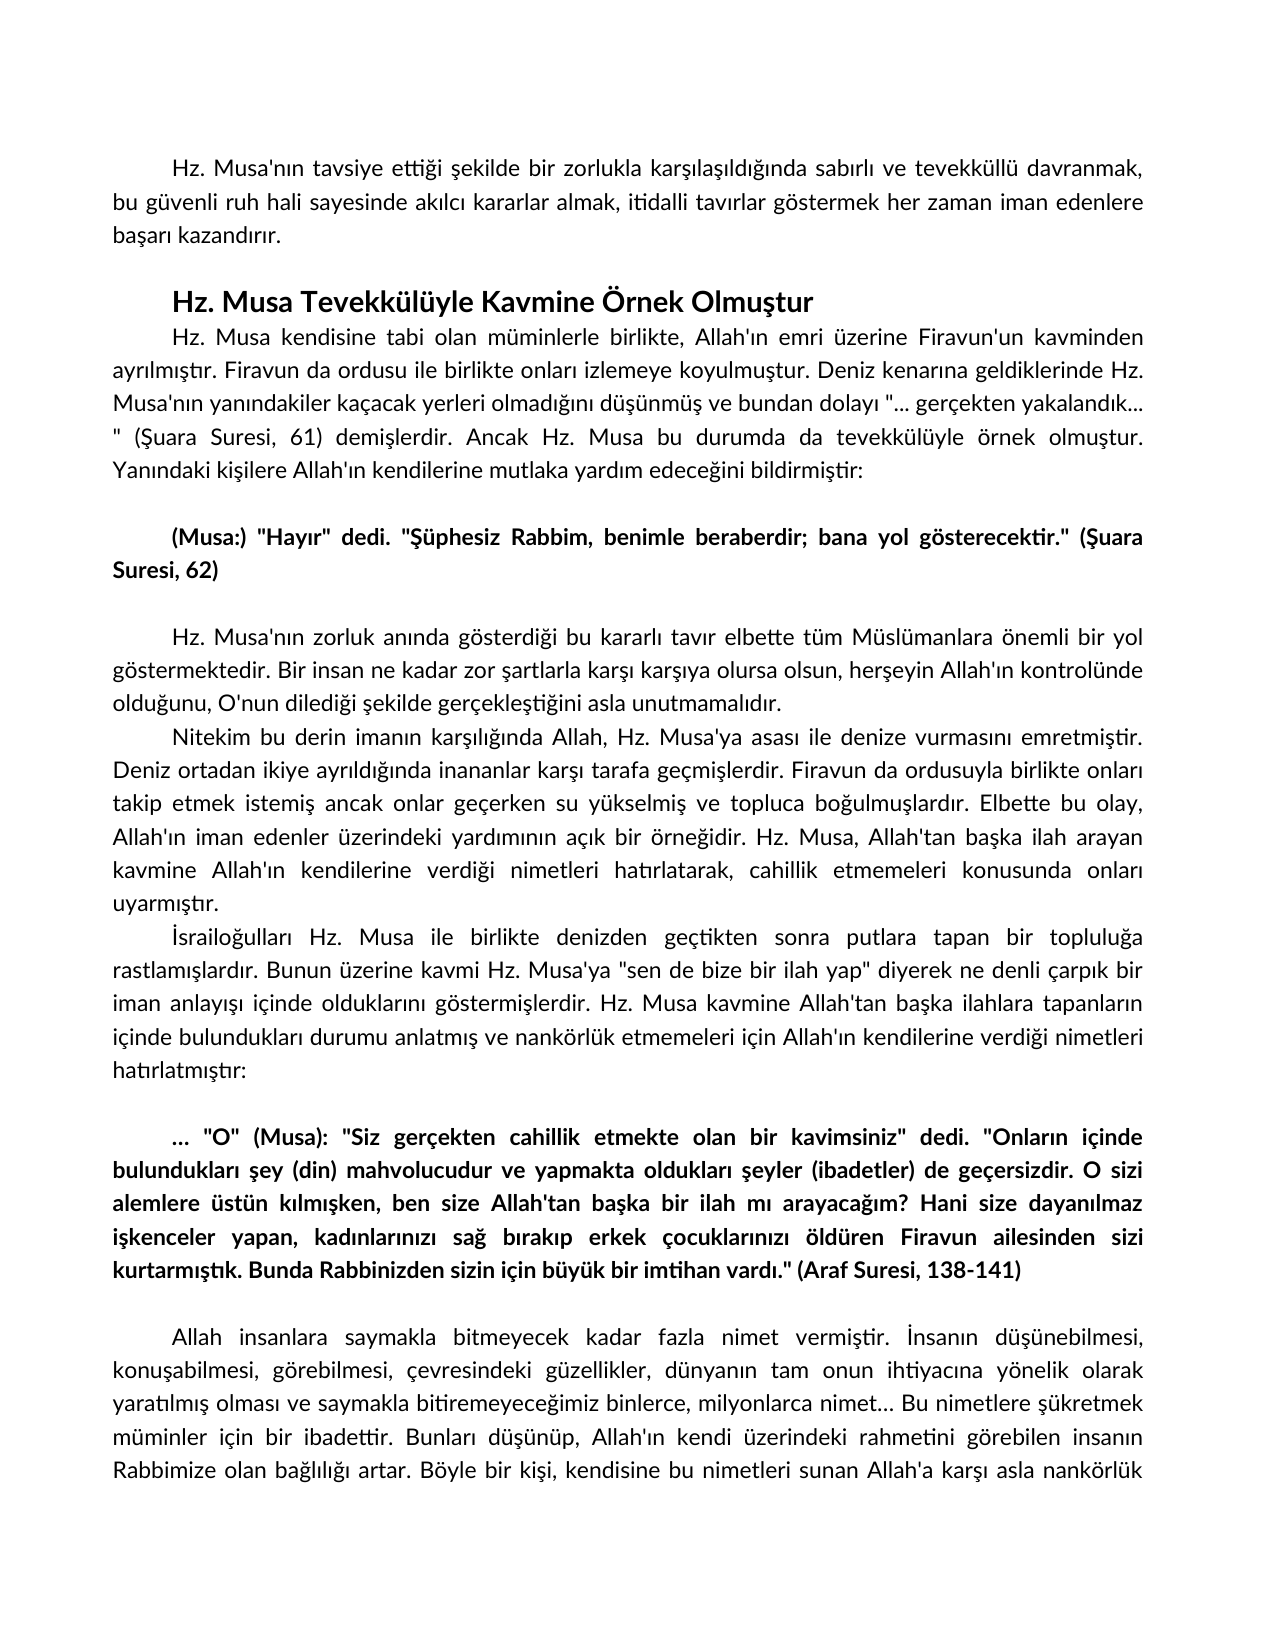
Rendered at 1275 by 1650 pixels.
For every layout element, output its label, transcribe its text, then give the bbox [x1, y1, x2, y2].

text Allah insanlara saymakla bitmeyecek kadar fazla nimet vermiştir. İnsanın düşünebilmesi, konuşabilmesi, görebilmesi, çevresindeki güzellikler, dünyanın tam onun ihtiyacına yönelik olarak yaratılmış olması ve saymakla bitiremeyeceğimiz binlerce, milyonlarca nimet… Bu nimetlere şükretmek müminler için bir ibadettir. Bunları düşünüp, Allah'ın kendi üzerindeki rahmetini görebilen insanın Rabbimize olan bağlılığı artar. Böyle bir kişi, kendisine bu nimetleri sunan Allah'a karşı asla nankörlük [112, 1318, 1145, 1485]
text Nitekim bu derin imanın karşılığında Allah, Hz. Musa'ya asası ile denize vurmasını emretmiştir. Deniz ortadan ikiye ayrıldığında inananlar karşı tarafa geçmişlerdir. Firavun da ordusuyla birlikte onları takip etmek istemiş ancak onlar geçerken su yükselmiş ve topluca boğulmuşlardır. Elbette bu olay, Allah'ın iman edenler üzerindeki yardımının açık bir örneğidir. Hz. Musa, Allah'tan başka ilah arayan kavmine Allah'ın kendilerine verdiği nimetleri hatırlatarak, cahillik etmemeleri konusunda onları uyarmıştır. [112, 718, 1145, 918]
text İsrailoğulları Hz. Musa ile birlikte denizden geçtikten sonra putlara tapan bir topluluğa rastlamışlardır. Bunun üzerine kavmi Hz. Musa'ya "sen de bize bir ilah yap" diyerek ne denli çarpık bir iman anlayışı içinde olduklarını göstermişlerdir. Hz. Musa kavmine Allah'tan başka ilahlara tapanların içinde bulundukları durumu anlatmış ve nankörlük etmemeleri için Allah'ın kendilerine verdiği nimetleri hatırlatmıştır: [112, 918, 1145, 1085]
text Hz. Musa'nın zorluk anında gösterdiği bu kararlı tavır elbette tüm Müslümanlara önemli bir yol göstermektedir. Bir insan ne kadar zor şartlarla karşı karşıya olursa olsun, herşeyin Allah'ın kontrolünde olduğunu, O'nun dilediği şekilde gerçekleştiğini asla unutmamalıdır. [112, 618, 1145, 718]
text (Musa:) "Hayır" dedi. "Şüphesiz Rabbim, benimle beraberdir; bana yol gösterecektir." (Şuara Suresi, 62) [112, 518, 1145, 585]
text Hz. Musa'nın tavsiye ettiği şekilde bir zorlukla karşılaşıldığında sabırlı ve tevekküllü davranmak, bu güvenli ruh hali sayesinde akılcı kararlar almak, itidalli tavırlar göstermek her zaman iman edenlere başarı kazandırır. [112, 150, 1145, 250]
text Hz. Musa kendisine tabi olan müminlerle birlikte, Allah'ın emri üzerine Firavun'un kavminden ayrılmıştır. Firavun da ordusu ile birlikte onları izlemeye koyulmuştur. Deniz kenarına geldiklerinde Hz. Musa'nın yanındakiler kaçacak yerleri olmadığını düşünmüş ve bundan dolayı "... gerçekten yakalandık... " (Şuara Suresi, 61) demişlerdir. Ancak Hz. Musa bu durumda da tevekkülüyle örnek olmuştur. Yanındaki kişilere Allah'ın kendilerine mutlaka yardım edeceğini bildirmiştir: [112, 318, 1145, 485]
text … "O" (Musa): "Siz gerçekten cahillik etmekte olan bir kavimsiniz" dedi. "Onların içinde bulundukları şey (din) mahvolucudur ve yapmakta oldukları şeyler (ibadetler) de geçersizdir. O sizi alemlere üstün kılmışken, ben size Allah'tan başka bir ilah mı arayacağım? Hani size dayanılmaz işkenceler yapan, kadınlarınızı sağ bırakıp erkek çocuklarınızı öldüren Firavun ailesinden sizi kurtarmıştık. Bunda Rabbinizden sizin için büyük bir imtihan vardı." (Araf Suresi, 138-141) [112, 1118, 1145, 1285]
text Hz. Musa Tevekkülüyle Kavmine Örnek Olmuştur [112, 283, 1145, 318]
